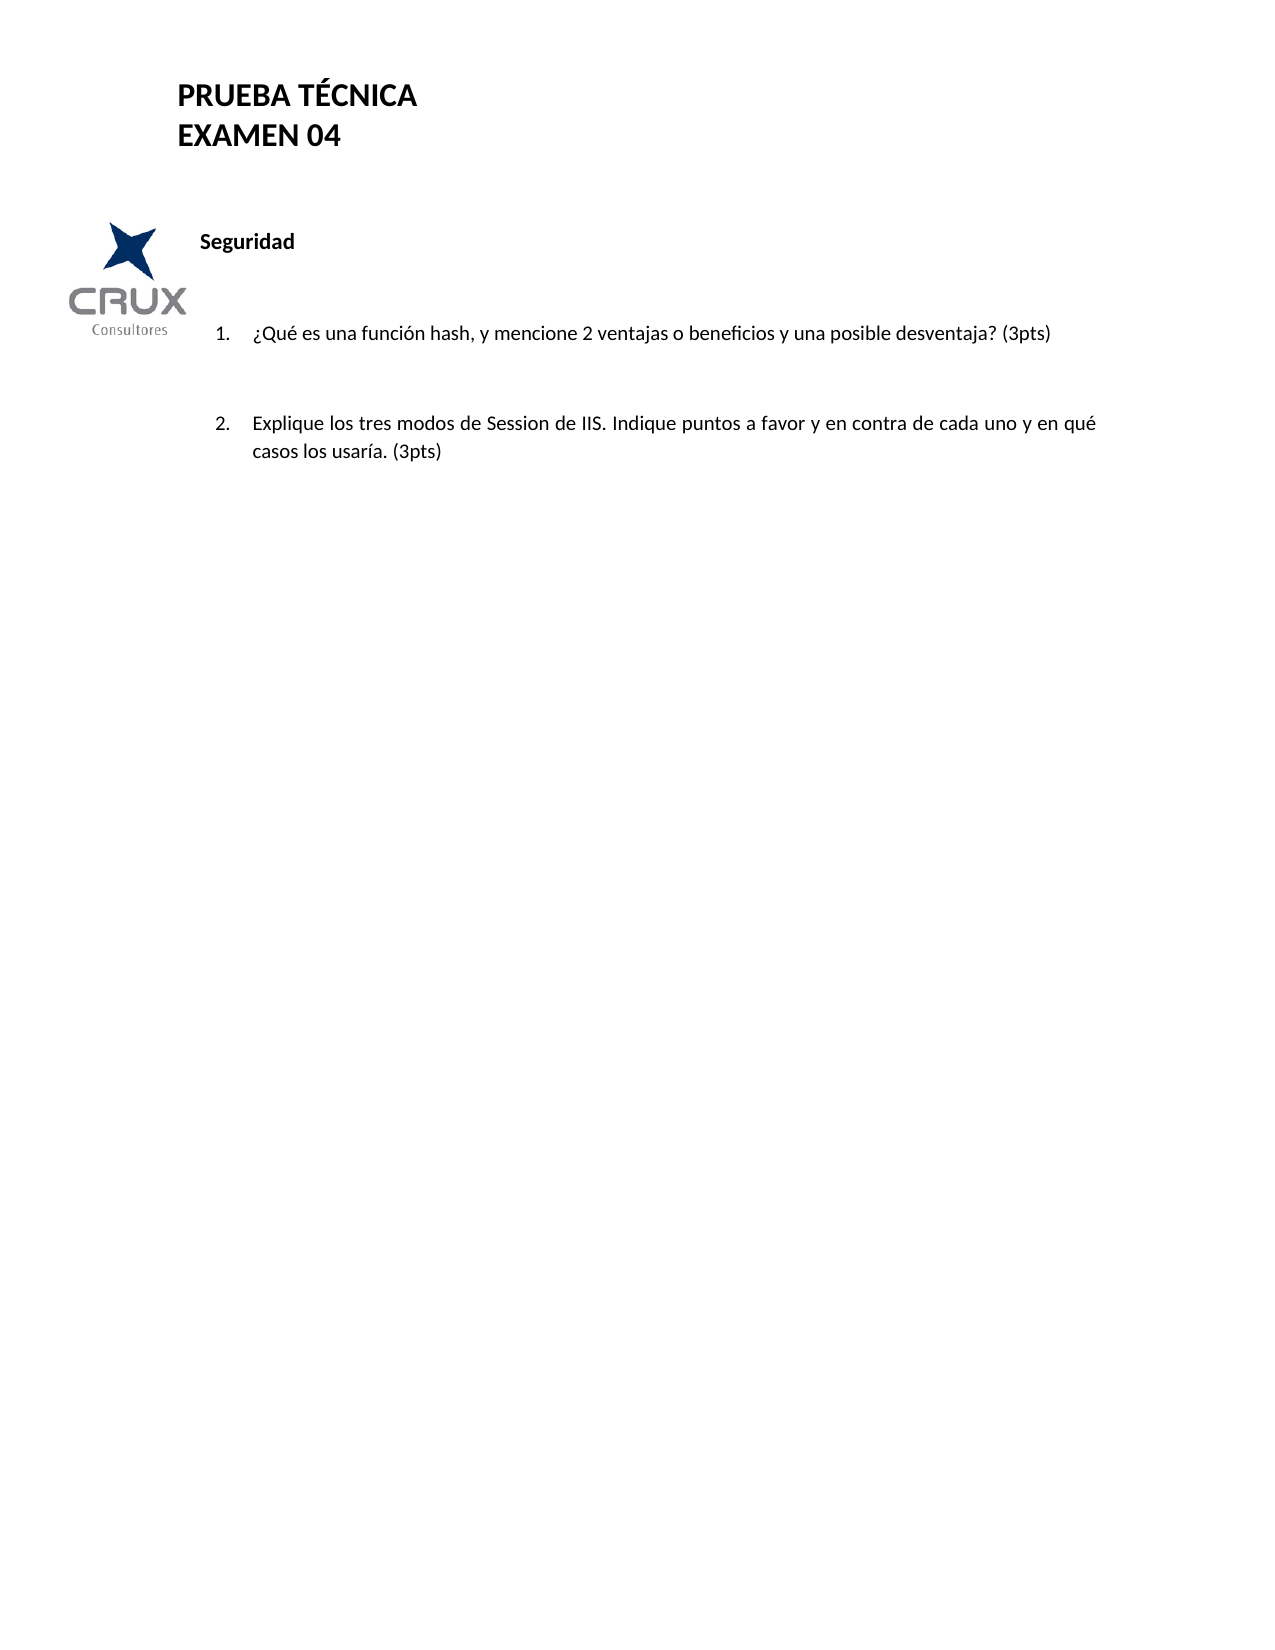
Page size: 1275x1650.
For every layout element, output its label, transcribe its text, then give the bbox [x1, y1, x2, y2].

text Seguridad [200, 227, 1098, 255]
list Explique los tres modos de Session de IIS. Indique puntos a favor y en contra de cada uno y en qué casos los usaría. (3pts) [215, 411, 1098, 463]
list ¿Qué es una función hash, y mencione 2 ventajas o beneficios y una posible desventaja? (3pts) [215, 320, 1098, 346]
